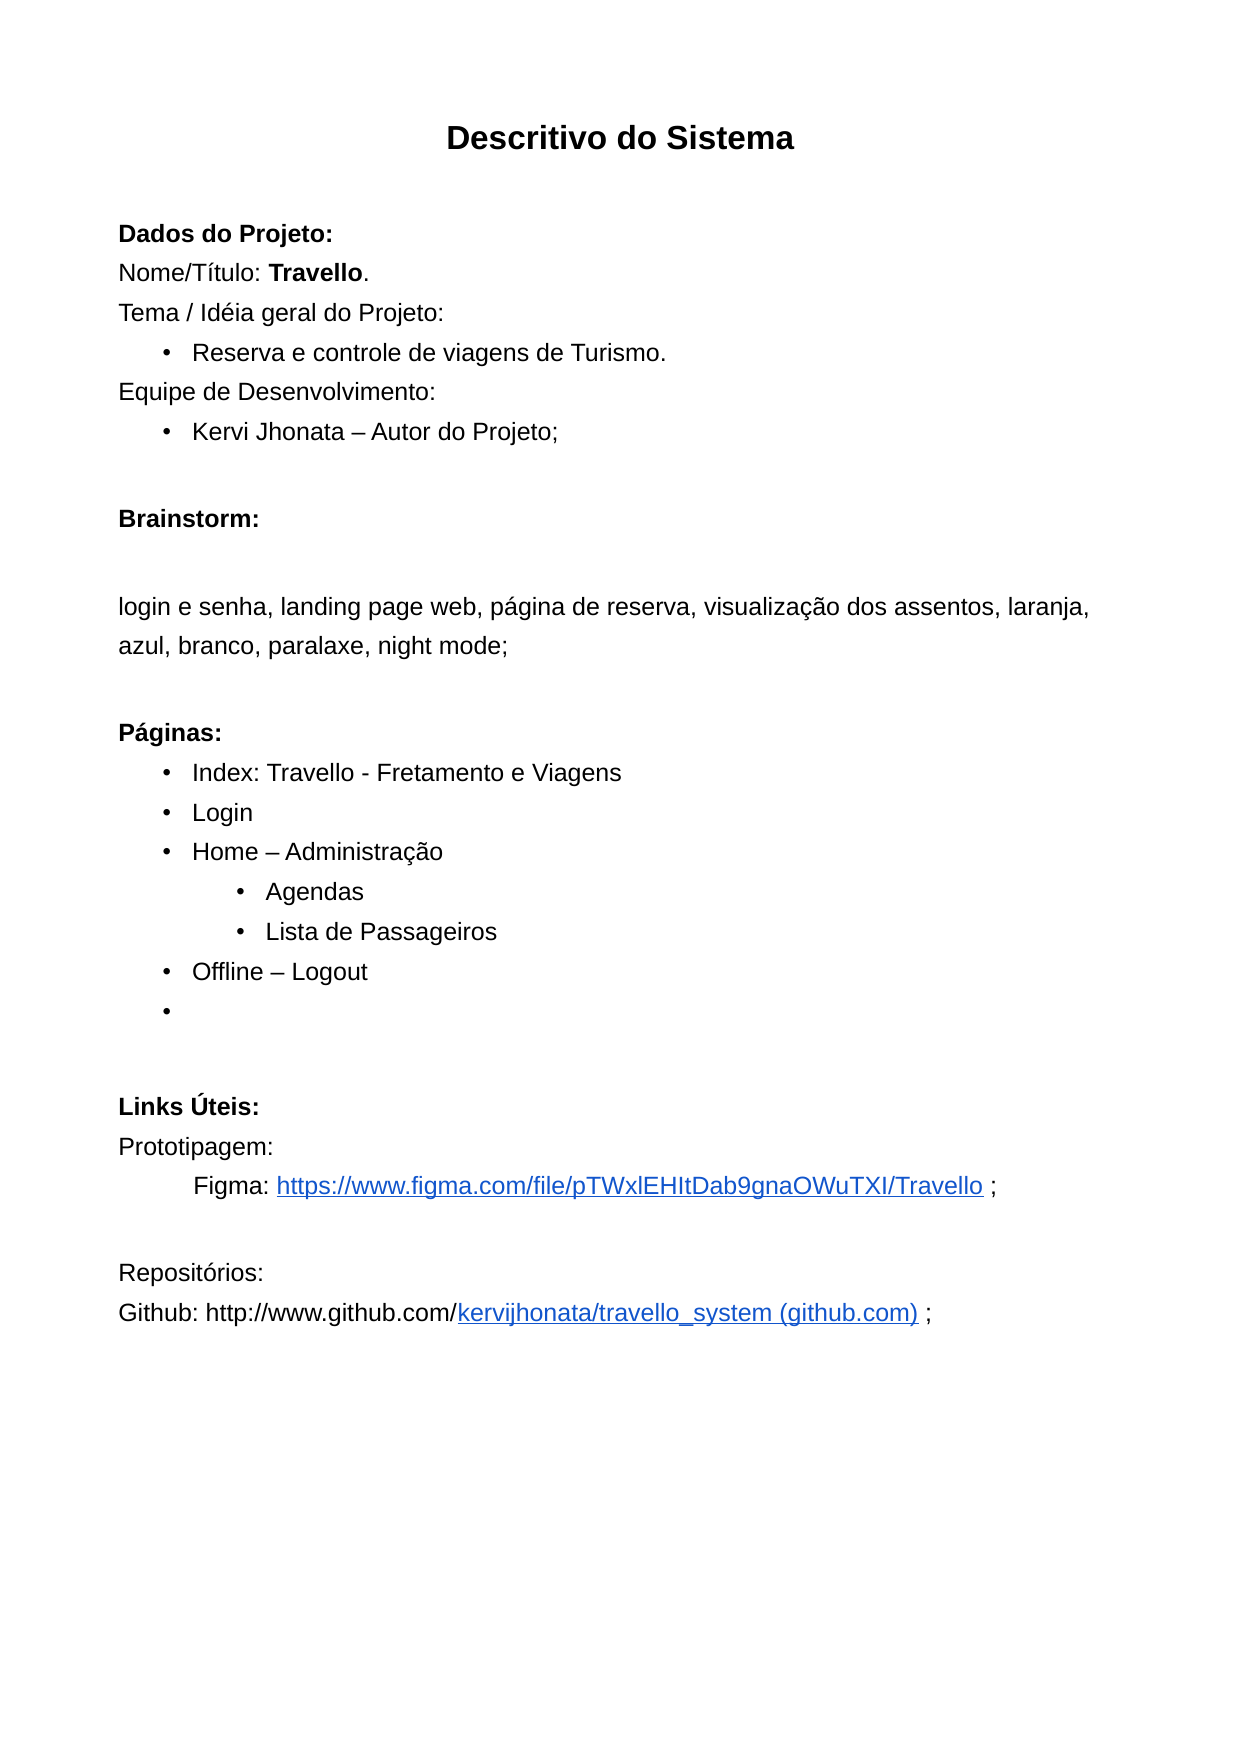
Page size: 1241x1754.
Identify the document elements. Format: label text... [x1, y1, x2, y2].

list Agendas [236, 877, 1122, 906]
list Kervi Jhonata – Autor do Projeto; [162, 417, 1122, 446]
text Tema / Idéia geral do Projeto: [118, 298, 1122, 327]
list Index: Travello - Fretamento e Viagens [162, 758, 1122, 787]
text login e senha, landing page web, página de reserva, visualização dos assentos, laranja, azul, branco, paralaxe, night mode; [118, 591, 1122, 660]
text Páginas: [118, 718, 1122, 747]
text Equipe de Desenvolvimento: [118, 377, 1122, 406]
text Brainstorm: [118, 504, 1122, 533]
list Reserva e controle de viagens de Turismo. [162, 337, 1122, 366]
text Github: http://www.github.com/kervijhonata/travello_system (github.com) ; [118, 1298, 1122, 1327]
list Home – Administração [162, 837, 1122, 866]
text Figma: https://www.figma.com/file/pTWxlEHItDab9gnaOWuTXI/Travello ; [118, 1171, 1122, 1200]
list Offline – Logout [162, 957, 1122, 986]
text Prototipagem: [118, 1131, 1122, 1160]
text Descritivo do Sistema [118, 118, 1122, 157]
text Links Úteis: [118, 1092, 1122, 1121]
text Nome/Título: Travello. [118, 258, 1122, 287]
list Lista de Passageiros [236, 917, 1122, 946]
list Login [162, 798, 1122, 826]
text Repositórios: [118, 1258, 1122, 1287]
text Dados do Projeto: [118, 219, 1122, 247]
